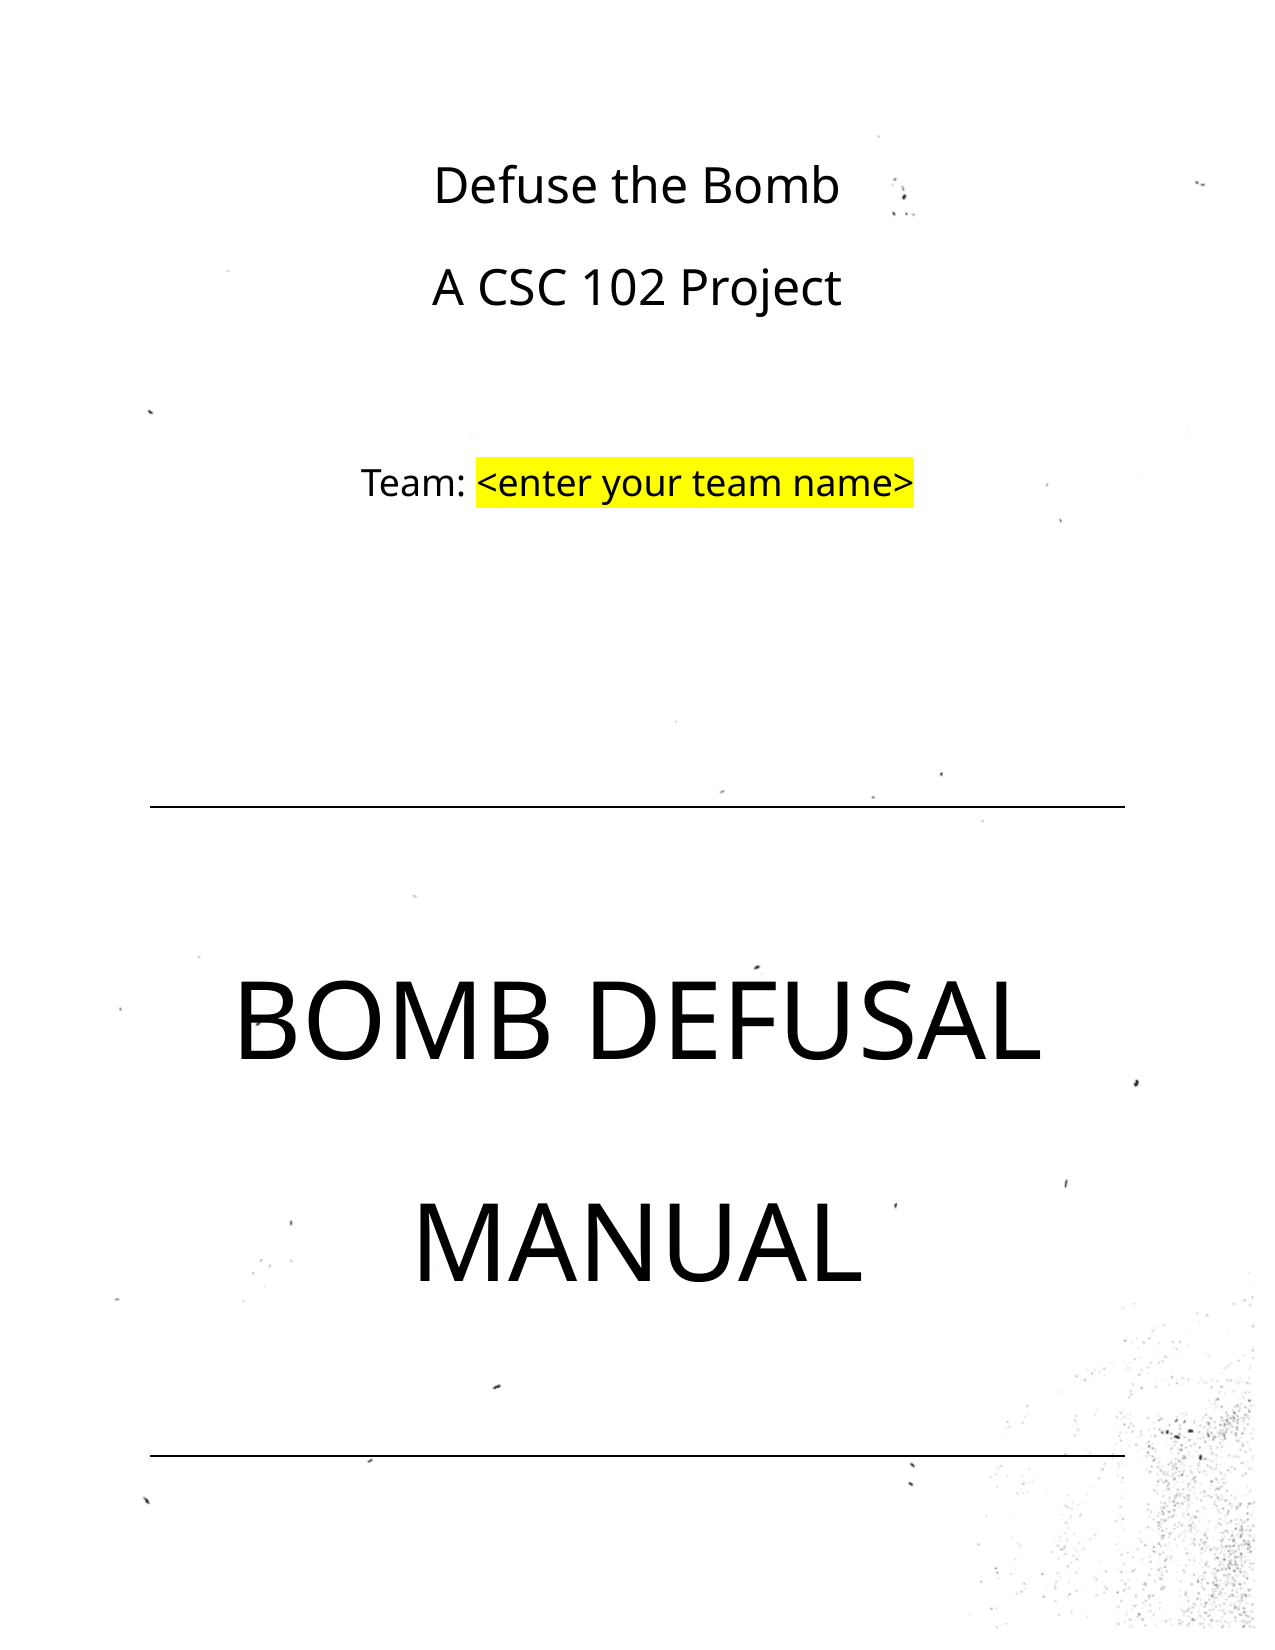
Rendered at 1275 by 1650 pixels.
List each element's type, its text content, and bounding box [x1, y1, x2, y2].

picture [0, 0, 1275, 1650]
text Team: <enter your team name> [150, 457, 1125, 508]
text BOMB DEFUSAL MANUAL [150, 944, 1125, 1313]
text A CSC 102 Project [150, 252, 1125, 320]
text Defuse the Bomb [150, 150, 1125, 218]
